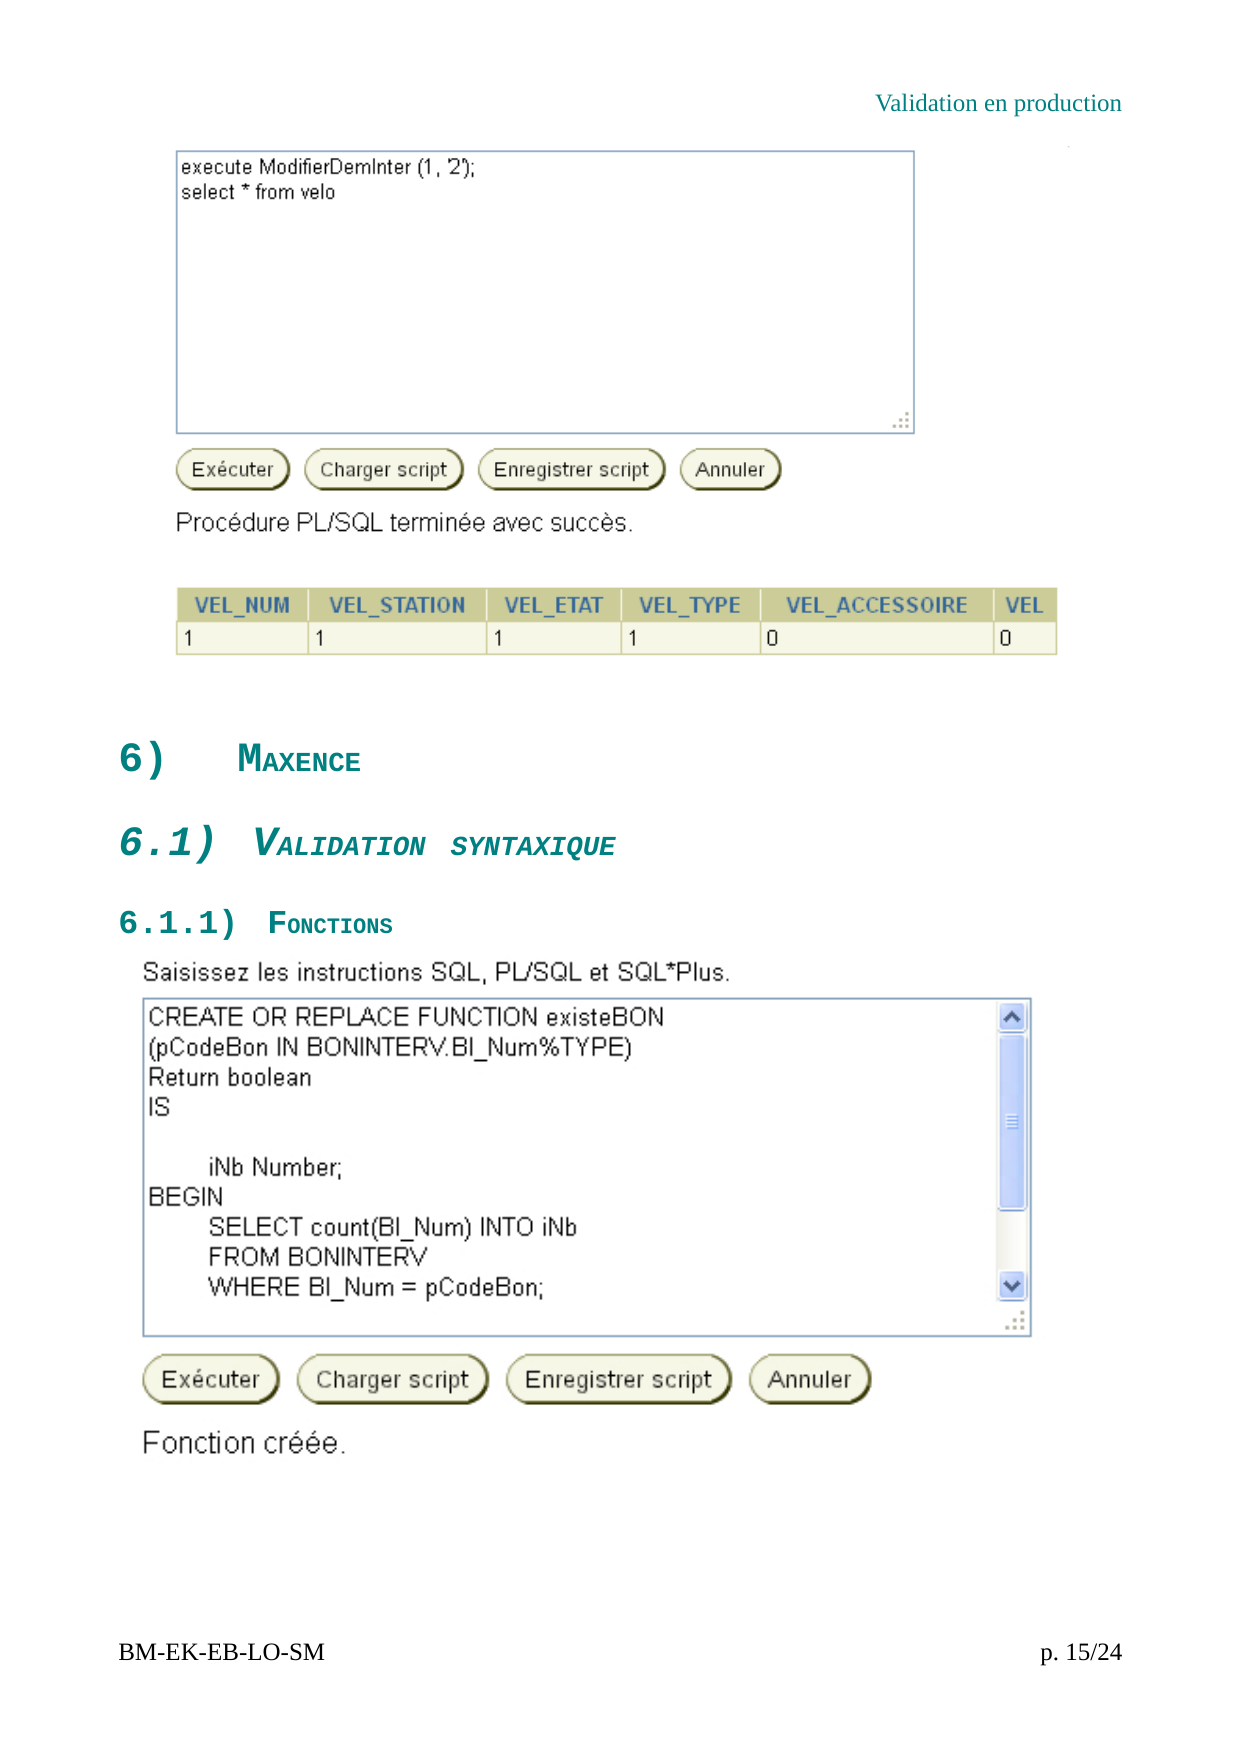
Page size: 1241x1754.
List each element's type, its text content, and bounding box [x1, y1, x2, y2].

subtitle Validation syntaxique [118, 821, 1122, 868]
subtitle Maxence [118, 736, 1122, 783]
picture [171, 146, 1070, 671]
subtitle Fonctions [118, 906, 1122, 943]
picture [141, 956, 1099, 1495]
